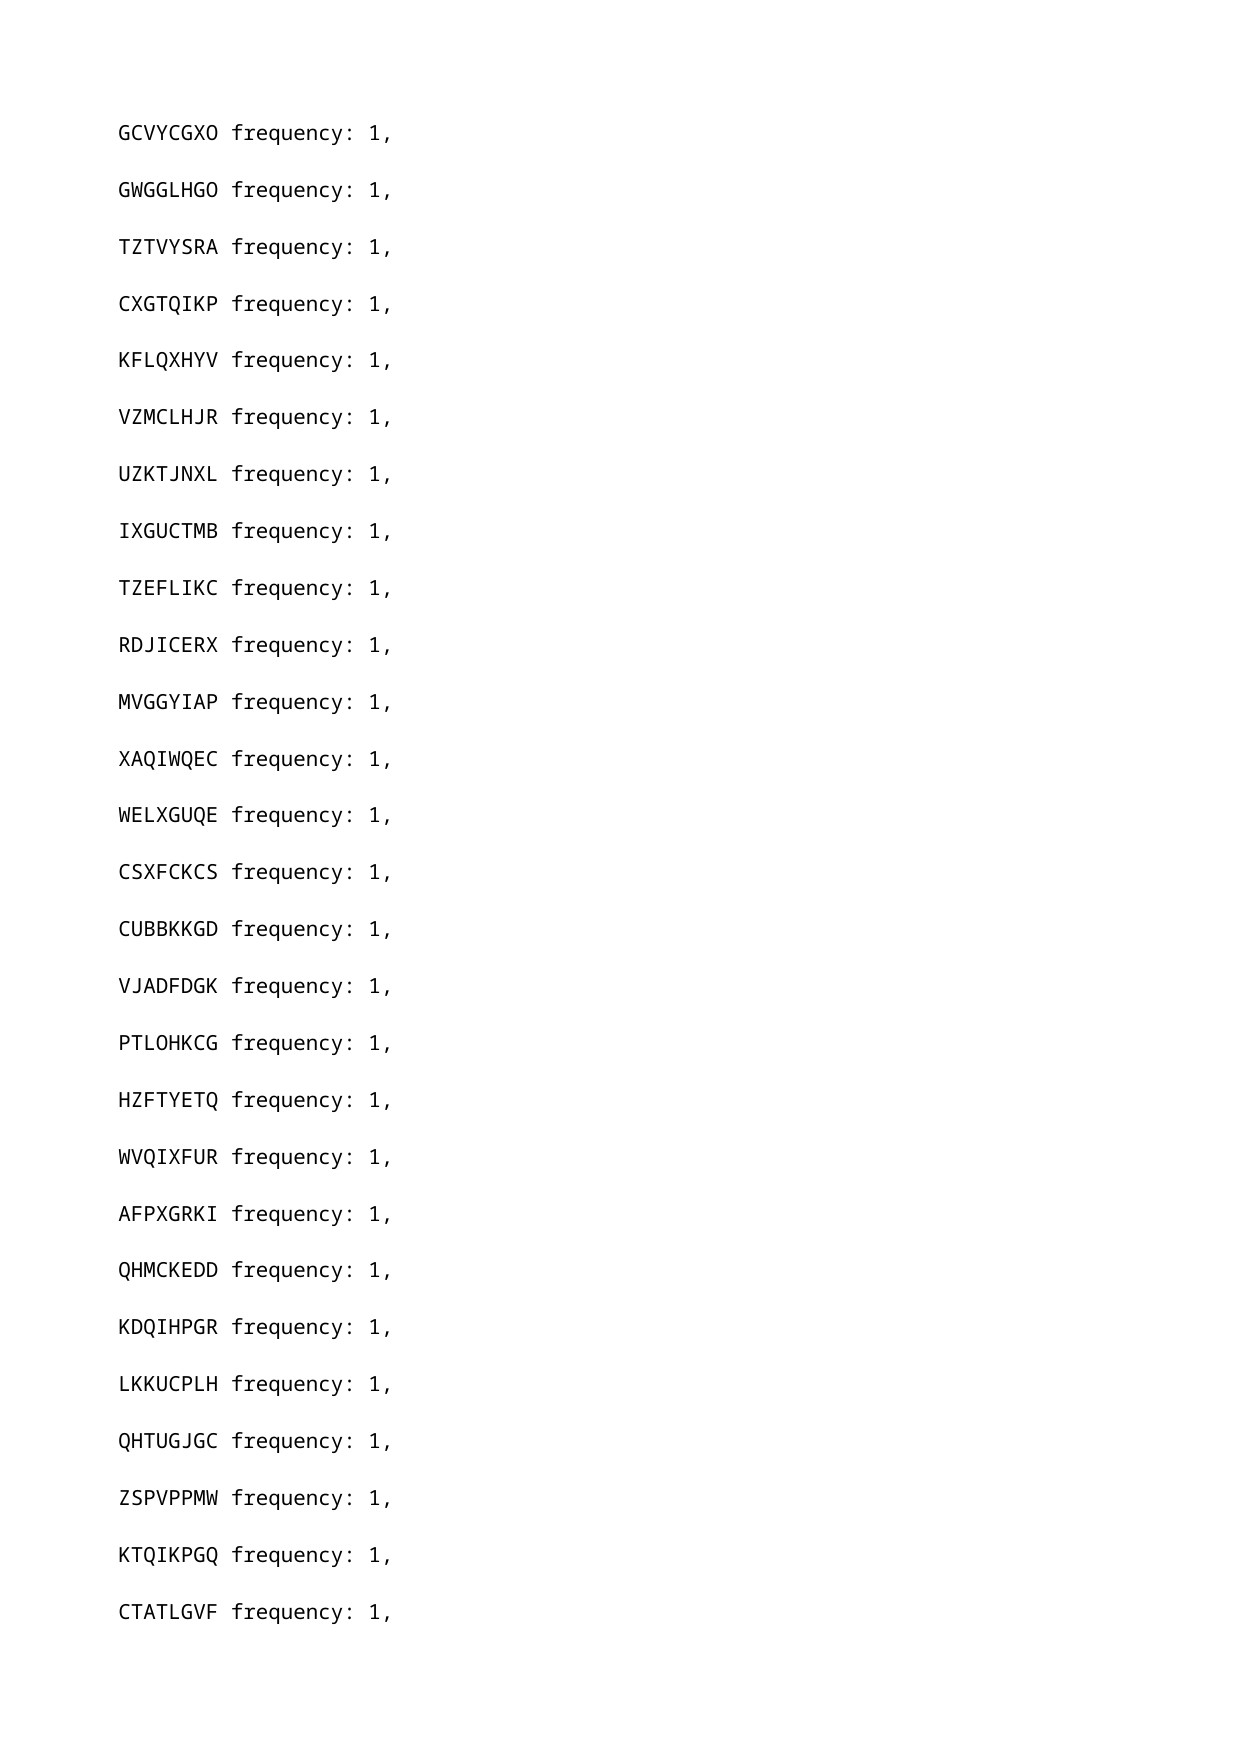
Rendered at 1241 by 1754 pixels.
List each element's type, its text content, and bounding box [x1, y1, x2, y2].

text MVGGYIAP frequency: 1, [118, 687, 1122, 715]
text RDJICERX frequency: 1, [118, 630, 1122, 658]
text KFLQXHYV frequency: 1, [118, 346, 1122, 374]
text UZKTJNXL frequency: 1, [118, 459, 1122, 488]
text CUBBKKGD frequency: 1, [118, 914, 1122, 943]
text PTLOHKCG frequency: 1, [118, 1028, 1122, 1057]
text TZEFLIKC frequency: 1, [118, 573, 1122, 602]
text QHMCKEDD frequency: 1, [118, 1256, 1122, 1284]
text HZFTYETQ frequency: 1, [118, 1085, 1122, 1113]
text LKKUCPLH frequency: 1, [118, 1369, 1122, 1398]
text AFPXGRKI frequency: 1, [118, 1199, 1122, 1227]
text IXGUCTMB frequency: 1, [118, 516, 1122, 545]
text CSXFCKCS frequency: 1, [118, 857, 1122, 886]
text XAQIWQEC frequency: 1, [118, 744, 1122, 772]
text TZTVYSRA frequency: 1, [118, 232, 1122, 260]
text CTATLGVF frequency: 1, [118, 1597, 1122, 1625]
text WVQIXFUR frequency: 1, [118, 1142, 1122, 1170]
text KDQIHPGR frequency: 1, [118, 1312, 1122, 1341]
text WELXGUQE frequency: 1, [118, 801, 1122, 829]
text GWGGLHGO frequency: 1, [118, 175, 1122, 203]
text VJADFDGK frequency: 1, [118, 971, 1122, 1000]
text KTQIKPGQ frequency: 1, [118, 1540, 1122, 1568]
text GCVYCGXO frequency: 1, [118, 118, 1122, 147]
text ZSPVPPMW frequency: 1, [118, 1483, 1122, 1512]
text QHTUGJGC frequency: 1, [118, 1426, 1122, 1455]
text VZMCLHJR frequency: 1, [118, 402, 1122, 431]
text CXGTQIKP frequency: 1, [118, 289, 1122, 317]
